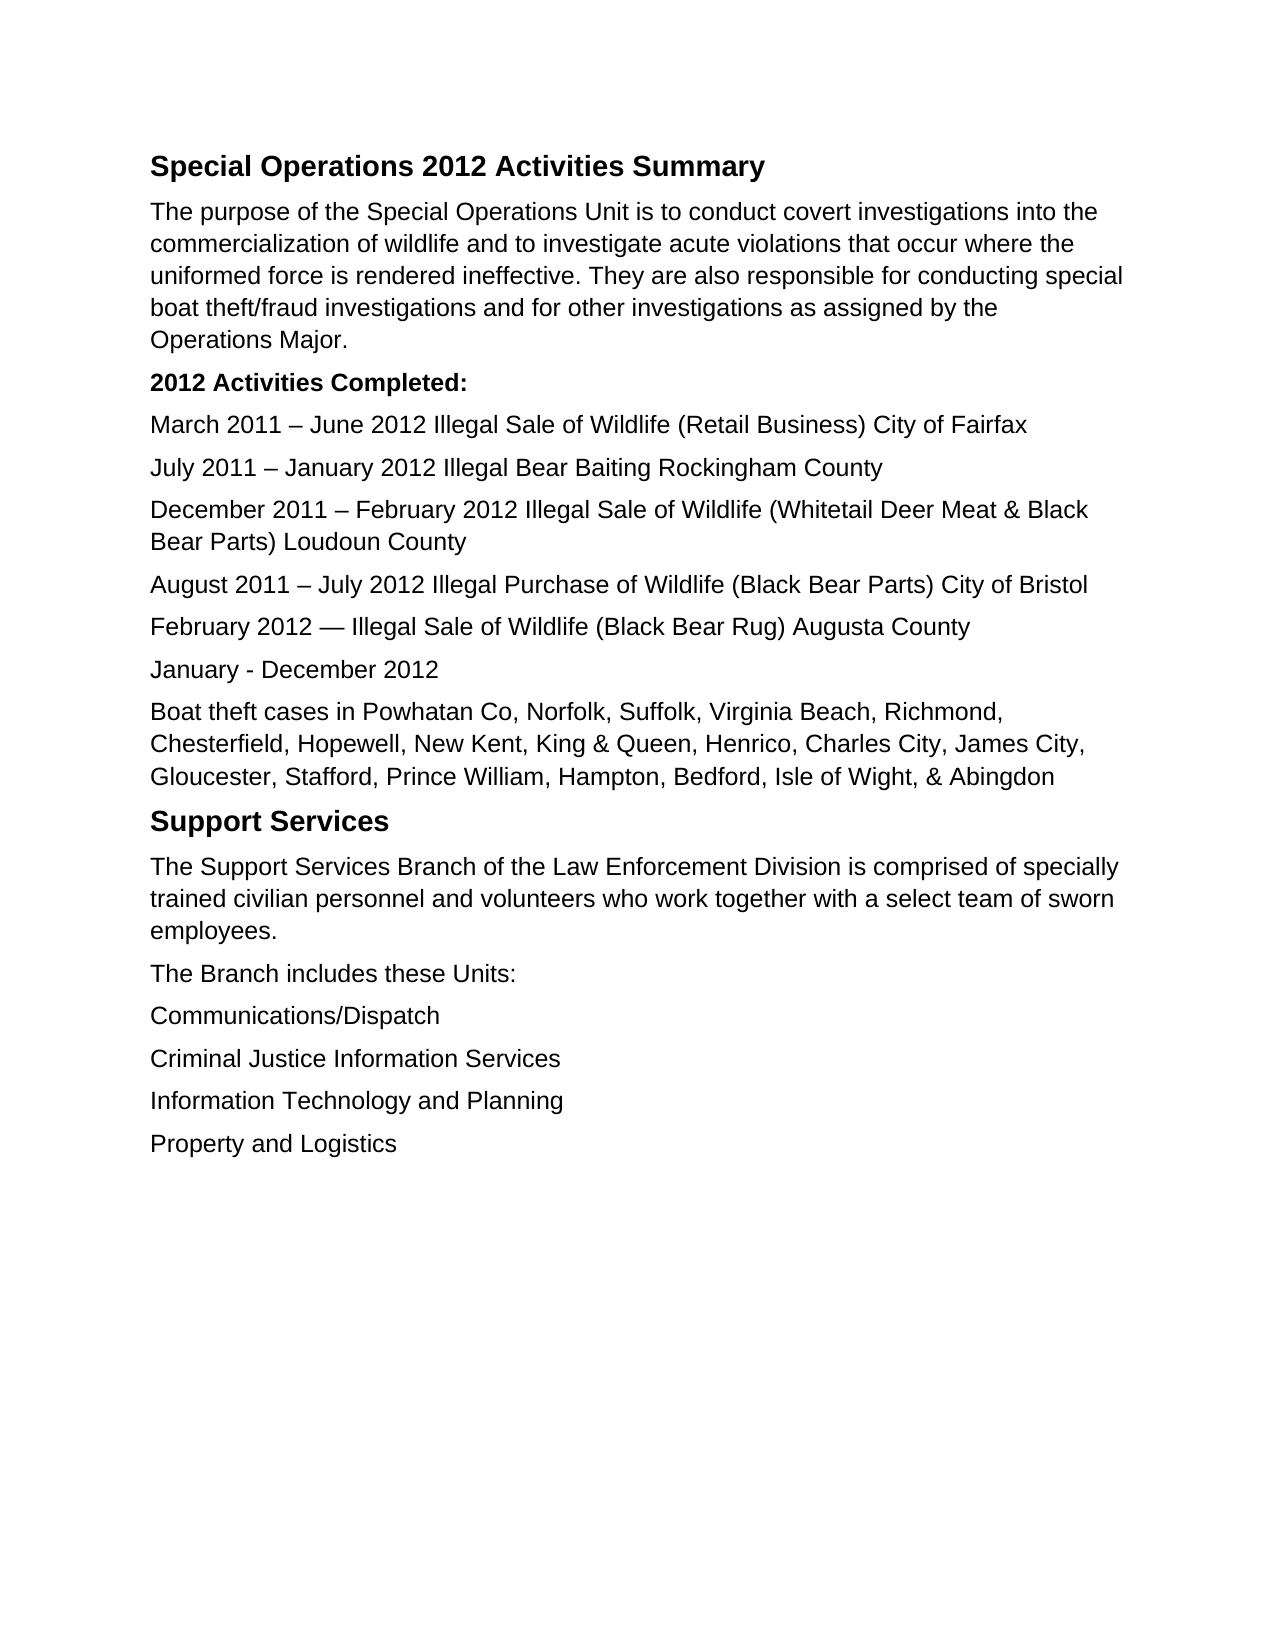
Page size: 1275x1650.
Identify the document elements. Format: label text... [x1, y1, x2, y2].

text Special Operations 2012 Activities Summary [150, 150, 1125, 183]
text The Branch includes these Units: [150, 959, 1125, 987]
text December 2011 – February 2012 Illegal Sale of Wildlife (Whitetail Deer Meat & Black Bear Parts) Loudoun County [150, 496, 1125, 556]
text February 2012 — Illegal Sale of Wildlife (Black Bear Rug) Augusta County [150, 613, 1125, 641]
text Boat theft cases in Powhatan Co, Norfolk, Suffolk, Virginia Beach, Richmond, Chesterfield, Hopewell, New Kent, King & Queen, Henrico, Charles City, James City, Gloucester, Stafford, Prince William, Hampton, Bedford, Isle of Wight, & Abingdon [150, 698, 1125, 790]
text August 2011 – July 2012 Illegal Purchase of Wildlife (Black Bear Parts) City of Bristol [150, 571, 1125, 599]
text Communications/Dispatch [150, 1002, 1125, 1030]
text Property and Logistics [150, 1129, 1125, 1157]
text The purpose of the Special Operations Unit is to conduct covert investigations into the commercialization of wildlife and to investigate acute violations that occur where the uniformed force is rendered ineffective. They are also responsible for conducting special boat theft/fraud investigations and for other investigations as assigned by the Operations Major. [150, 198, 1125, 354]
text Criminal Justice Information Services [150, 1044, 1125, 1072]
text Information Technology and Planning [150, 1087, 1125, 1115]
text Support Services [150, 805, 1125, 837]
text July 2011 – January 2012 Illegal Bear Baiting Rockingham County [150, 454, 1125, 482]
text The Support Services Branch of the Law Enforcement Division is comprised of specially trained civilian personnel and volunteers who work together with a select team of sworn employees. [150, 853, 1125, 945]
text January - December 2012 [150, 656, 1125, 684]
text March 2011 – June 2012 Illegal Sale of Wildlife (Retail Business) City of Fairfax [150, 411, 1125, 439]
text 2012 Activities Completed: [150, 369, 1125, 397]
